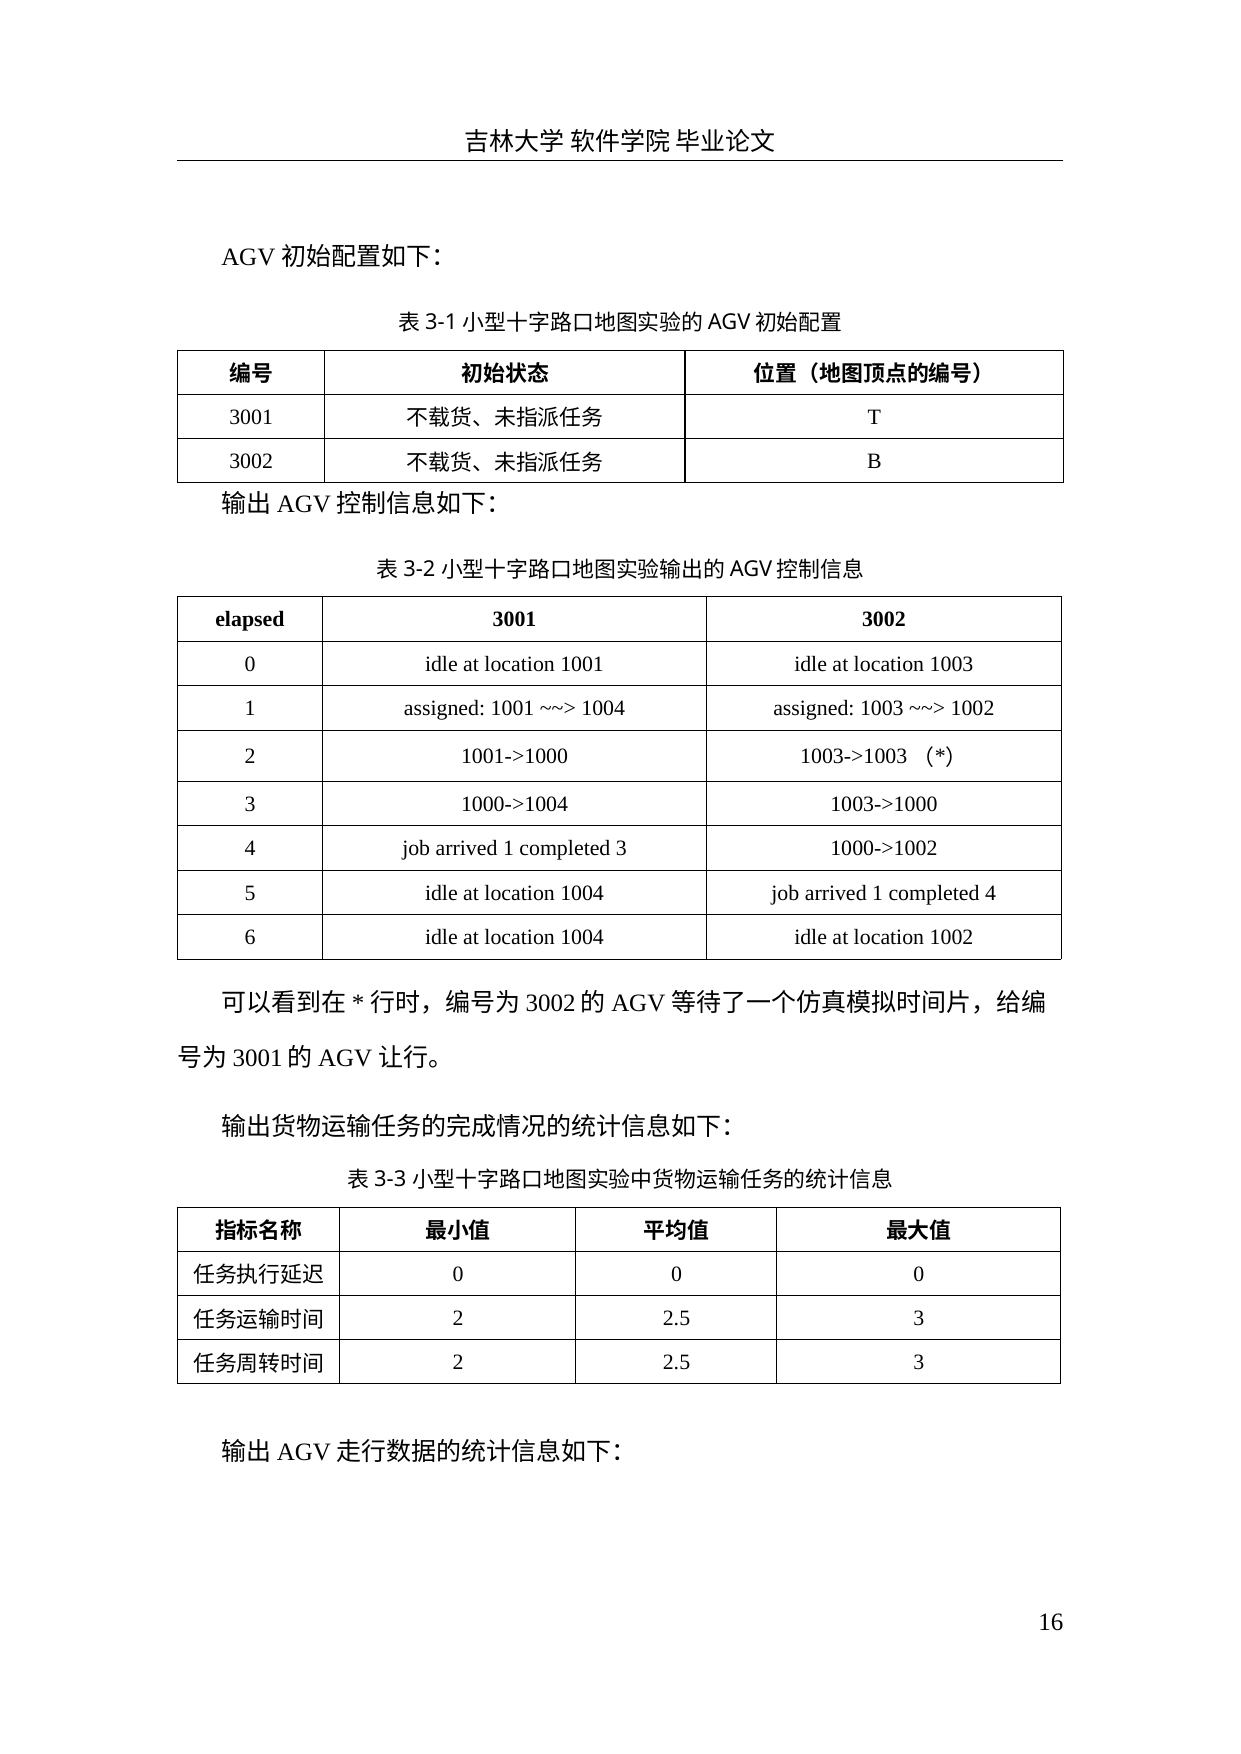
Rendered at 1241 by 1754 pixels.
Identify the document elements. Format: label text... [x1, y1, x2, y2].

text 输出货物运输任务的完成情况的统计信息如下： [177, 1106, 1063, 1142]
table_cell 1000->1004 [323, 782, 706, 825]
table_cell 1001->1000 [323, 731, 706, 781]
text 输出 AGV 走行数据的统计信息如下： [177, 1432, 1063, 1468]
text 表 3-1 小型十字路口地图实验的AGV初始配置 [177, 305, 1063, 337]
table_cell job arrived 1 completed 4 [707, 871, 1061, 914]
table_cell 3 [777, 1340, 1060, 1383]
table_cell 2 [340, 1296, 575, 1339]
text AGV 初始配置如下： [177, 236, 1063, 272]
table_cell idle at location 1001 [323, 642, 706, 685]
table_cell 1 [178, 686, 322, 730]
table_cell assigned: 1003 ~~> 1002 [707, 686, 1061, 730]
table_header 指标名称 [178, 1208, 339, 1251]
table_cell 1000->1002 [707, 826, 1061, 869]
table_cell T [686, 395, 1063, 438]
text 表 3-2 小型十字路口地图实验输出的AGV控制信息 [177, 552, 1063, 584]
table_cell 6 [178, 915, 322, 958]
table_header 编号 [178, 351, 324, 394]
table_header 最小值 [340, 1208, 575, 1251]
table_cell 1003->1000 [707, 782, 1061, 825]
text 输出 AGV 控制信息如下： [177, 483, 1063, 519]
table_header 平均值 [576, 1208, 776, 1251]
table_cell 0 [777, 1252, 1060, 1295]
table_cell 任务执行延迟 [178, 1252, 339, 1295]
table_cell idle at location 1002 [707, 915, 1061, 958]
table_cell 0 [340, 1252, 575, 1295]
table_header 位置（地图顶点的编号） [686, 351, 1063, 394]
table_cell 不载货、未指派任务 [325, 395, 684, 438]
table_cell assigned: 1001 ~~> 1004 [323, 686, 706, 730]
table_cell 5 [178, 871, 322, 914]
table_cell 1003->1003 （*） [707, 731, 1061, 781]
table_cell 4 [178, 826, 322, 869]
text 表 3-3 小型十字路口地图实验中货物运输任务的统计信息 [177, 1162, 1063, 1194]
table_header 3002 [707, 597, 1061, 641]
table_cell 2 [340, 1340, 575, 1383]
table_cell B [686, 439, 1063, 482]
table_cell job arrived 1 completed 3 [323, 826, 706, 869]
table_cell idle at location 1004 [323, 871, 706, 914]
table_cell 任务运输时间 [178, 1296, 339, 1339]
table_cell idle at location 1004 [323, 915, 706, 958]
table_cell 3001 [178, 395, 324, 438]
table_cell 3002 [178, 439, 324, 482]
table_cell 任务周转时间 [178, 1340, 339, 1383]
table_header 3001 [323, 597, 706, 641]
table_header 最大值 [777, 1208, 1060, 1251]
table_cell 2.5 [576, 1296, 776, 1339]
table_cell 0 [178, 642, 322, 685]
table_header 初始状态 [325, 351, 684, 394]
table_cell 2.5 [576, 1340, 776, 1383]
table_cell 不载货、未指派任务 [325, 439, 684, 482]
table_cell 2 [178, 731, 322, 781]
table_cell 0 [576, 1252, 776, 1295]
table_cell 3 [178, 782, 322, 825]
table_cell 3 [777, 1296, 1060, 1339]
table_header elapsed [178, 597, 322, 641]
text 可以看到在 * 行时，编号为3002的 AGV 等待了一个仿真模拟时间片，给编号为3001的 AGV 让行。 [177, 983, 1063, 1073]
table_cell idle at location 1003 [707, 642, 1061, 685]
